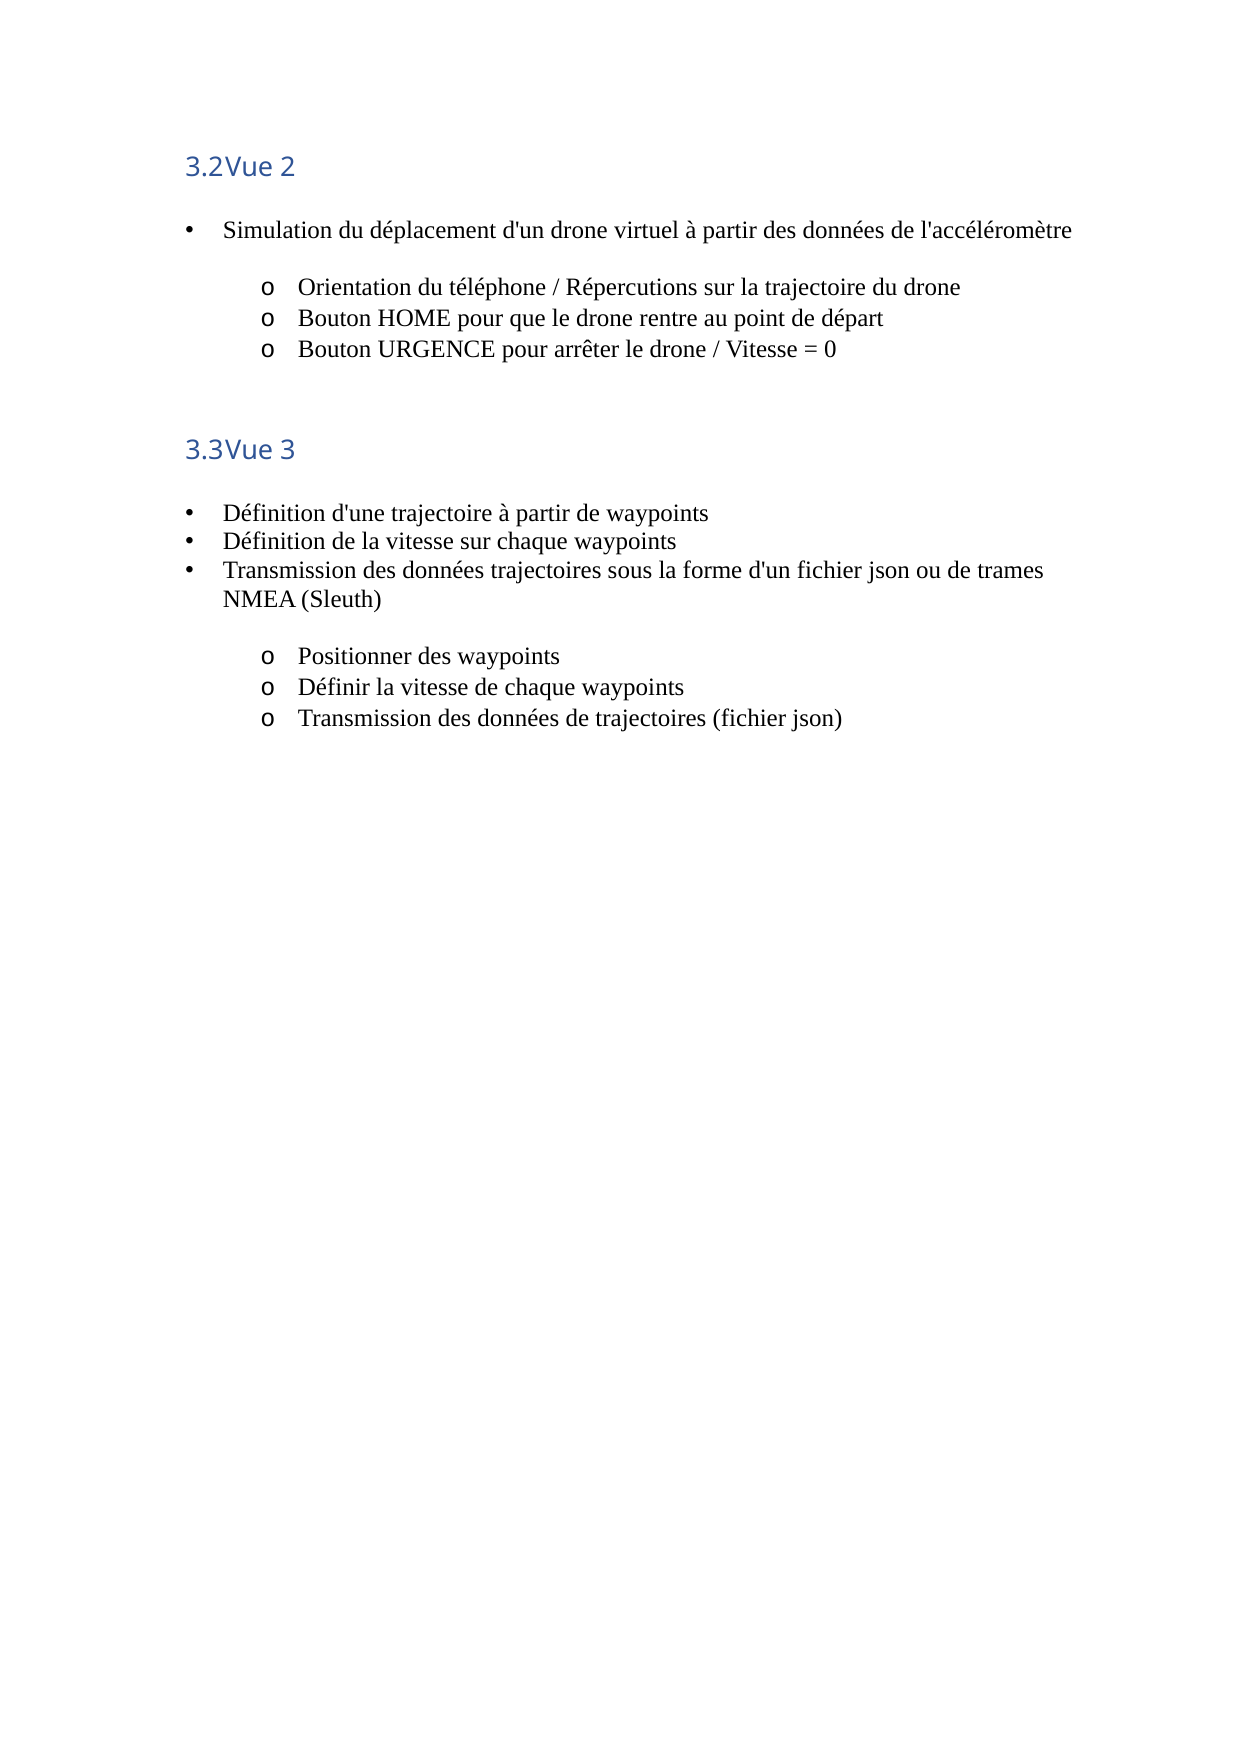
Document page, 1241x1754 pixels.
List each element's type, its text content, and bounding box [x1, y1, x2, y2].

list Définition d'une trajectoire à partir de waypoints [185, 498, 1093, 526]
list Bouton HOME pour que le drone rentre au point de départ [260, 303, 1093, 334]
list Transmission des données trajectoires sous la forme d'un fichier json ou de trames NMEA (Sleuth) [185, 555, 1093, 613]
list Orientation du téléphone / Répercutions sur la trajectoire du drone [260, 272, 1093, 303]
list Transmission des données de trajectoires (fichier json) [260, 703, 1093, 734]
list Définition de la vitesse sur chaque waypoints [185, 526, 1093, 555]
subtitle Vue 3 [185, 430, 1093, 467]
list Bouton URGENCE pour arrêter le drone / Vitesse = 0 [260, 334, 1093, 365]
list Positionner des waypoints [260, 641, 1093, 672]
list Simulation du déplacement d'un drone virtuel à partir des données de l'accéléromètre [185, 215, 1093, 244]
subtitle Vue 2 [185, 148, 1093, 184]
list Définir la vitesse de chaque waypoints [260, 672, 1093, 703]
